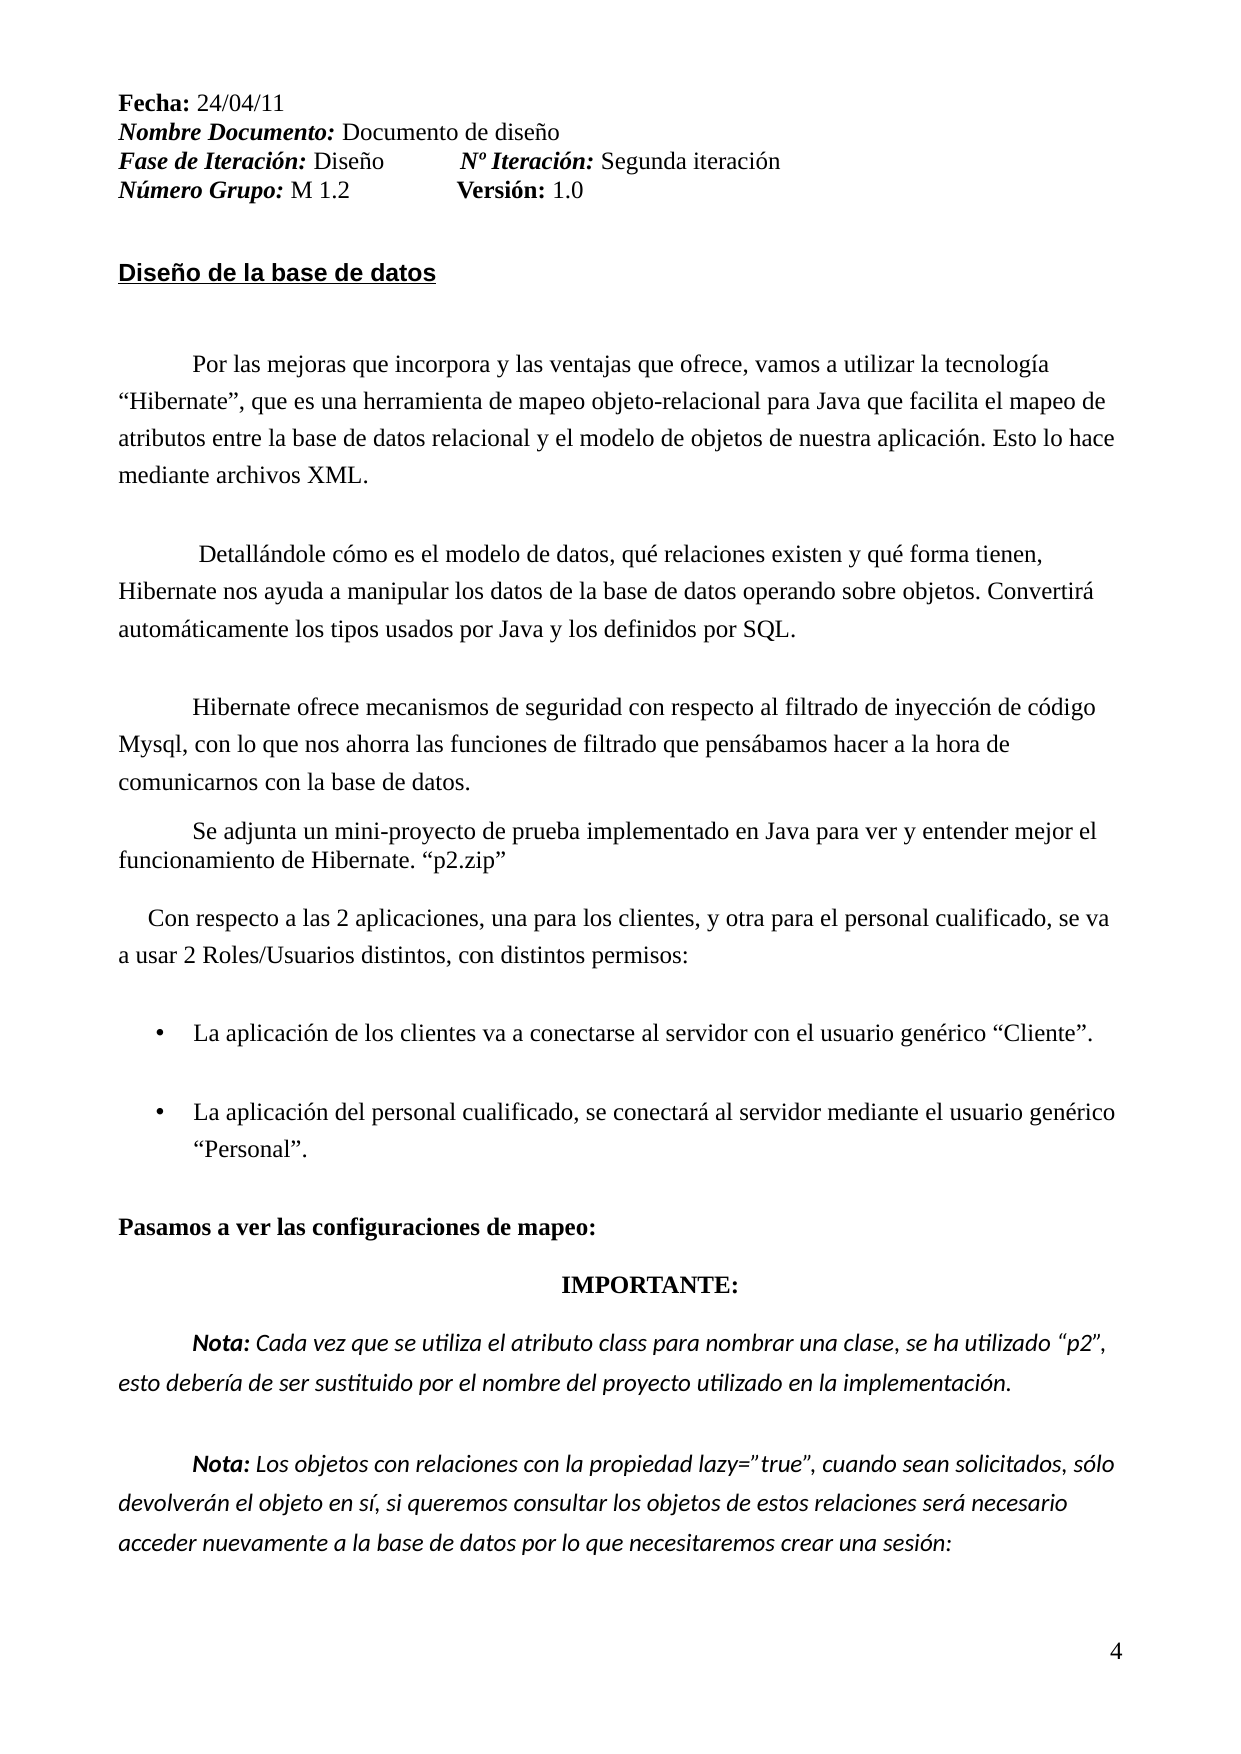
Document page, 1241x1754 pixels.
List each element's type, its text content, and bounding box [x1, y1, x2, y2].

list La aplicación de los clientes va a conectarse al servidor con el usuario genérico “Cliente”. [156, 1018, 1122, 1047]
list La aplicación del personal cualificado, se conectará al servidor mediante el usuario genérico “Personal”. [156, 1097, 1122, 1163]
text Pasamos a ver las configuraciones de mapeo: [118, 1212, 1122, 1241]
text Se adjunta un mini-proyecto de prueba implementado en Java para ver y entender mejor el funcionamiento de Hibernate. “p2.zip” [118, 816, 1122, 874]
text Hibernate ofrece mecanismos de seguridad con respecto al filtrado de inyección de código Mysql, con lo que nos ahorra las funciones de filtrado que pensábamos hacer a la hora de comunicarnos con la base de datos. [118, 692, 1122, 795]
subtitle Diseño de la base de datos [118, 258, 1122, 287]
text Nota: Los objetos con relaciones con la propiedad lazy=”true”, cuando sean solicitados, sólo devolverán el objeto en sí, si queremos consultar los objetos de estos relaciones será necesario acceder nuevamente a la base de datos por lo que necesitaremos crear una sesión: [118, 1448, 1122, 1557]
text Detallándole cómo es el modelo de datos, qué relaciones existen y qué forma tienen, Hibernate nos ayuda a manipular los datos de la base de datos operando sobre objetos. Convertirá automáticamente los tipos usados por Java y los definidos por SQL. [118, 539, 1122, 642]
text Con respecto a las 2 aplicaciones, una para los clientes, y otra para el personal cualificado, se va a usar 2 Roles/Usuarios distintos, con distintos permisos: [118, 903, 1122, 969]
text IMPORTANTE: [118, 1270, 1122, 1299]
text Por las mejoras que incorpora y las ventajas que ofrece, vamos a utilizar la tecnología “Hibernate”, que es una herramienta de mapeo objeto-relacional para Java que facilita el mapeo de atributos entre la base de datos relacional y el modelo de objetos de nuestra aplicación. Esto lo hace mediante archivos XML. [118, 349, 1122, 489]
text Nota: Cada vez que se utiliza el atributo class para nombrar una clase, se ha utilizado “p2”, esto debería de ser sustituido por el nombre del proyecto utilizado en la implementación. [118, 1327, 1122, 1398]
